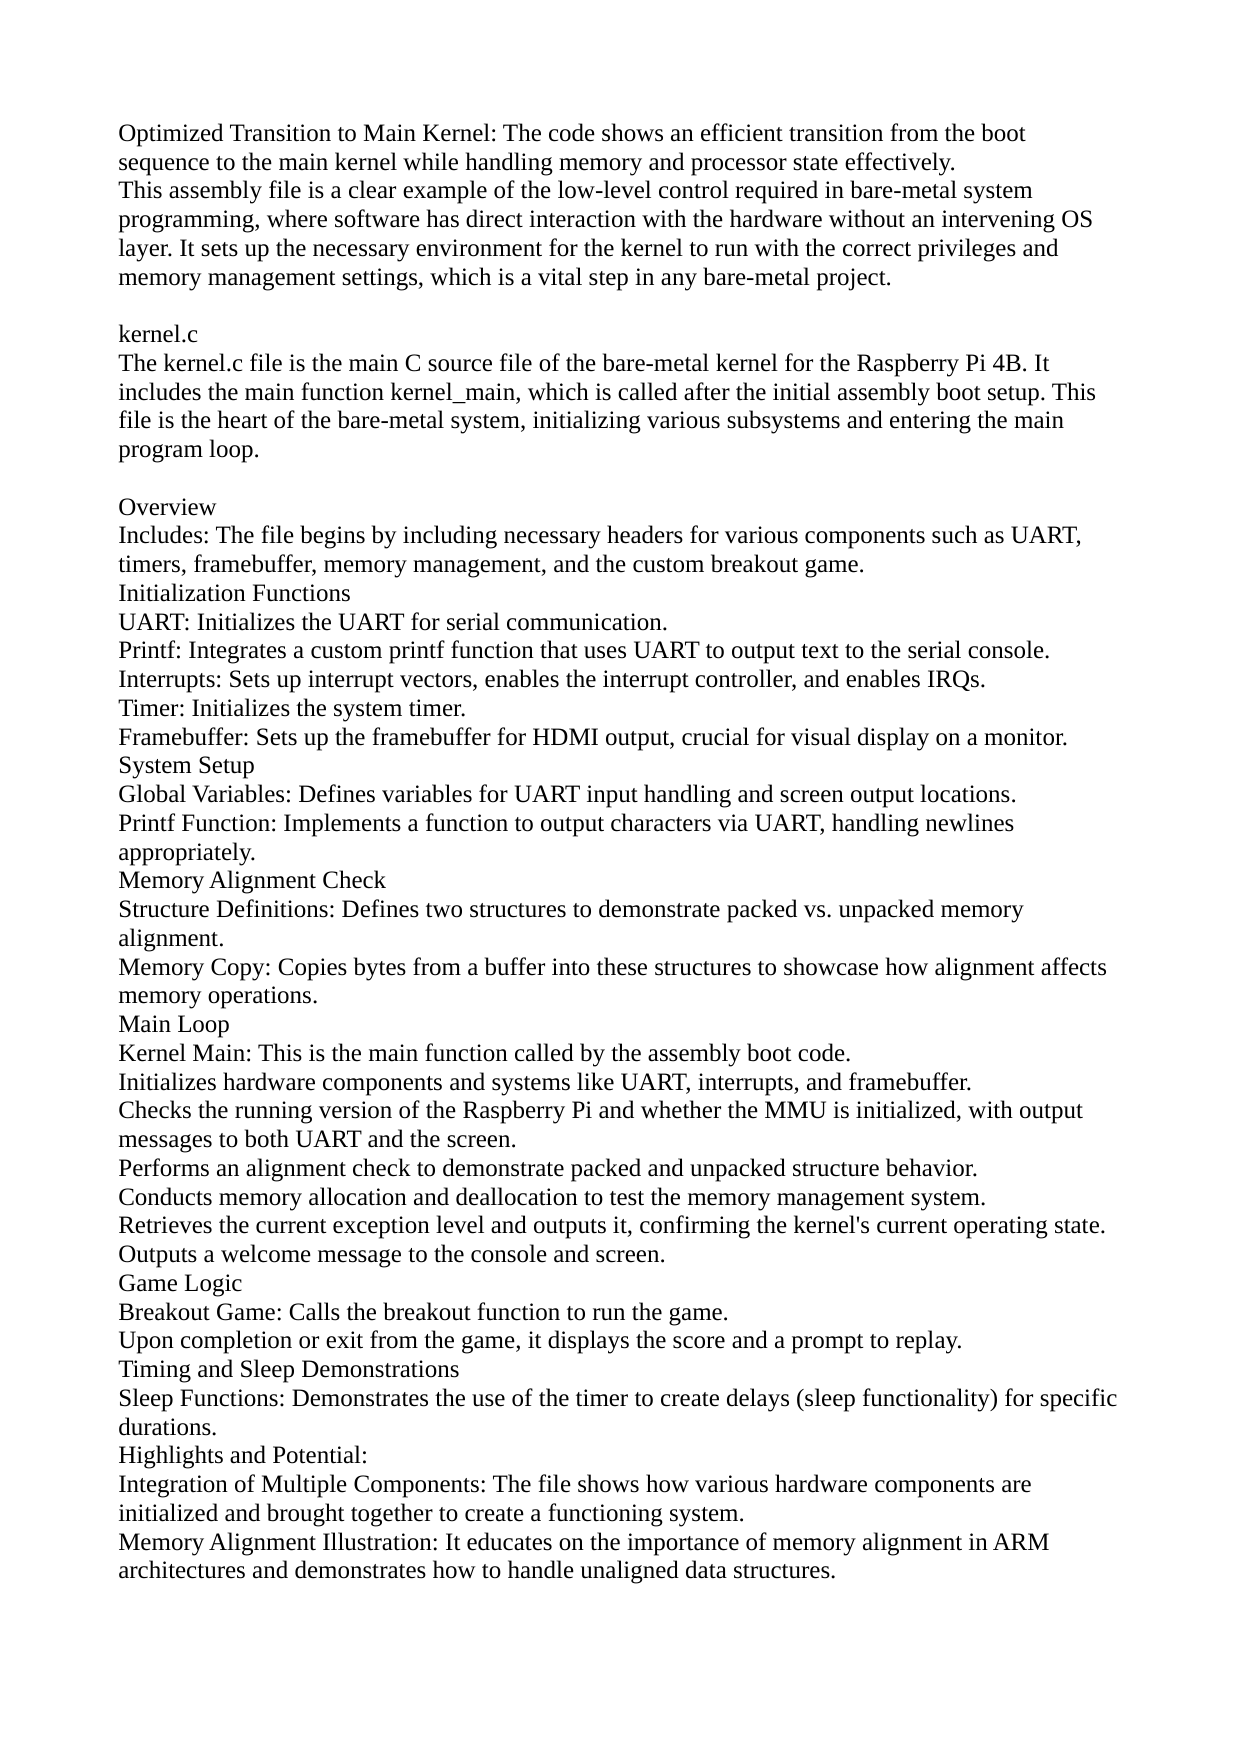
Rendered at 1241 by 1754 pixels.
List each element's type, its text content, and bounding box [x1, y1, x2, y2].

text Conducts memory allocation and deallocation to test the memory management system. [118, 1182, 1122, 1211]
text Structure Definitions: Defines two structures to demonstrate packed vs. unpacked memory alignment. [118, 894, 1122, 952]
text Performs an alignment check to demonstrate packed and unpacked structure behavior. [118, 1153, 1122, 1182]
text Initializes hardware components and systems like UART, interrupts, and framebuffer. [118, 1067, 1122, 1096]
text Interrupts: Sets up interrupt vectors, enables the interrupt controller, and enables IRQs. [118, 664, 1122, 693]
text Memory Alignment Check [118, 866, 1122, 894]
text Initialization Functions [118, 578, 1122, 607]
text Game Logic [118, 1268, 1122, 1297]
text Breakout Game: Calls the breakout function to run the game. [118, 1297, 1122, 1326]
text Memory Alignment Illustration: It educates on the importance of memory alignment in ARM architectures and demonstrates how to handle unaligned data structures. [118, 1527, 1122, 1584]
text Upon completion or exit from the game, it displays the score and a prompt to replay. [118, 1326, 1122, 1354]
text Printf: Integrates a custom printf function that uses UART to output text to the serial console. [118, 636, 1122, 664]
text The kernel.c file is the main C source file of the bare-metal kernel for the Raspberry Pi 4B. It includes the main function kernel_main, which is called after the initial assembly boot setup. This file is the heart of the bare-metal system, initializing various subsystems and entering the main program loop. [118, 348, 1122, 463]
text Sleep Functions: Demonstrates the use of the timer to create delays (sleep functionality) for specific durations. [118, 1383, 1122, 1441]
text Overview [118, 492, 1122, 521]
text Memory Copy: Copies bytes from a buffer into these structures to showcase how alignment affects memory operations. [118, 952, 1122, 1009]
text Highlights and Potential: [118, 1441, 1122, 1469]
text Framebuffer: Sets up the framebuffer for HDMI output, crucial for visual display on a monitor. [118, 722, 1122, 751]
text Retrieves the current exception level and outputs it, confirming the kernel's current operating state. [118, 1211, 1122, 1239]
text Main Loop [118, 1009, 1122, 1038]
text Optimized Transition to Main Kernel: The code shows an efficient transition from the boot sequence to the main kernel while handling memory and processor state effectively. [118, 118, 1122, 176]
text UART: Initializes the UART for serial communication. [118, 607, 1122, 636]
text Kernel Main: This is the main function called by the assembly boot code. [118, 1038, 1122, 1067]
text Outputs a welcome message to the console and screen. [118, 1239, 1122, 1268]
text Global Variables: Defines variables for UART input handling and screen output locations. [118, 779, 1122, 808]
text Timer: Initializes the system timer. [118, 693, 1122, 722]
text This assembly file is a clear example of the low-level control required in bare-metal system programming, where software has direct interaction with the hardware without an intervening OS layer. It sets up the necessary environment for the kernel to run with the correct privileges and memory management settings, which is a vital step in any bare-metal project. [118, 176, 1122, 291]
text Timing and Sleep Demonstrations [118, 1354, 1122, 1383]
text kernel.c [118, 319, 1122, 348]
text Printf Function: Implements a function to output characters via UART, handling newlines appropriately. [118, 808, 1122, 866]
text Checks the running version of the Raspberry Pi and whether the MMU is initialized, with output messages to both UART and the screen. [118, 1096, 1122, 1153]
text Integration of Multiple Components: The file shows how various hardware components are initialized and brought together to create a functioning system. [118, 1469, 1122, 1527]
text System Setup [118, 751, 1122, 779]
text Includes: The file begins by including necessary headers for various components such as UART, timers, framebuffer, memory management, and the custom breakout game. [118, 521, 1122, 578]
